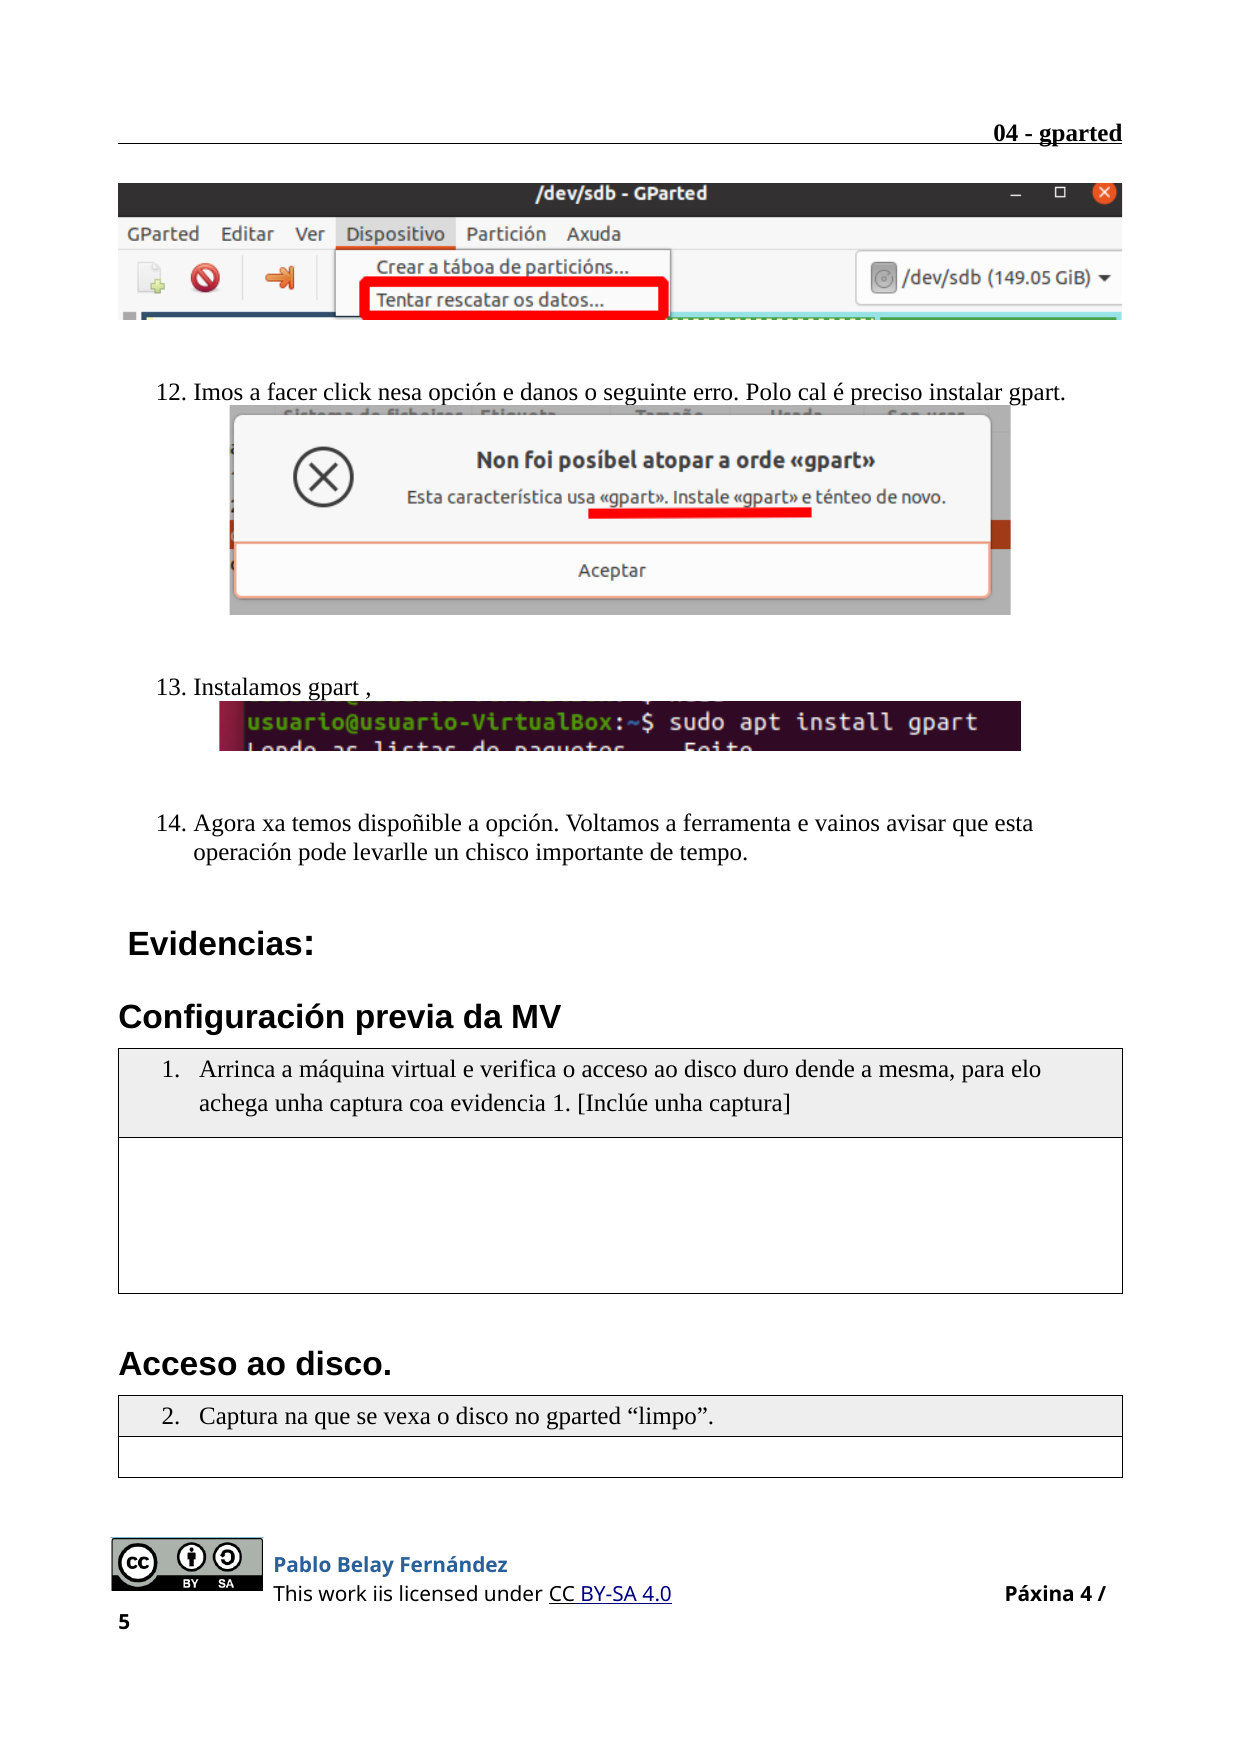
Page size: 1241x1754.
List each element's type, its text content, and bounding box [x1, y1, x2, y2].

list Imos a facer click nesa opción e danos o seguinte erro. Polo cal é preciso instalar gpart. [156, 377, 1122, 406]
subtitle Evidencias: [118, 920, 1122, 963]
table_cell [119, 1138, 1122, 1293]
subtitle Acceso ao disco. [118, 1343, 1122, 1382]
picture [110, 1536, 264, 1593]
picture [229, 405, 1011, 615]
picture [219, 701, 1021, 751]
table_cell [119, 1437, 1122, 1477]
table_header Captura na que se vexa o disco no gparted “limpo”. [119, 1396, 1122, 1436]
picture [118, 183, 1123, 320]
list Agora xa temos dispoñible a opción. Voltamos a ferramenta e vainos avisar que esta operación pode levarlle un chisco importante de tempo. [156, 808, 1122, 866]
list Instalamos gpart , [156, 672, 1122, 701]
subtitle Configuración previa da MV [118, 997, 1122, 1035]
table_header Arrinca a máquina virtual e verifica o acceso ao disco duro dende a mesma, para elo achega unha captura coa evidencia 1. [Inclúe unha captura] [119, 1049, 1122, 1137]
